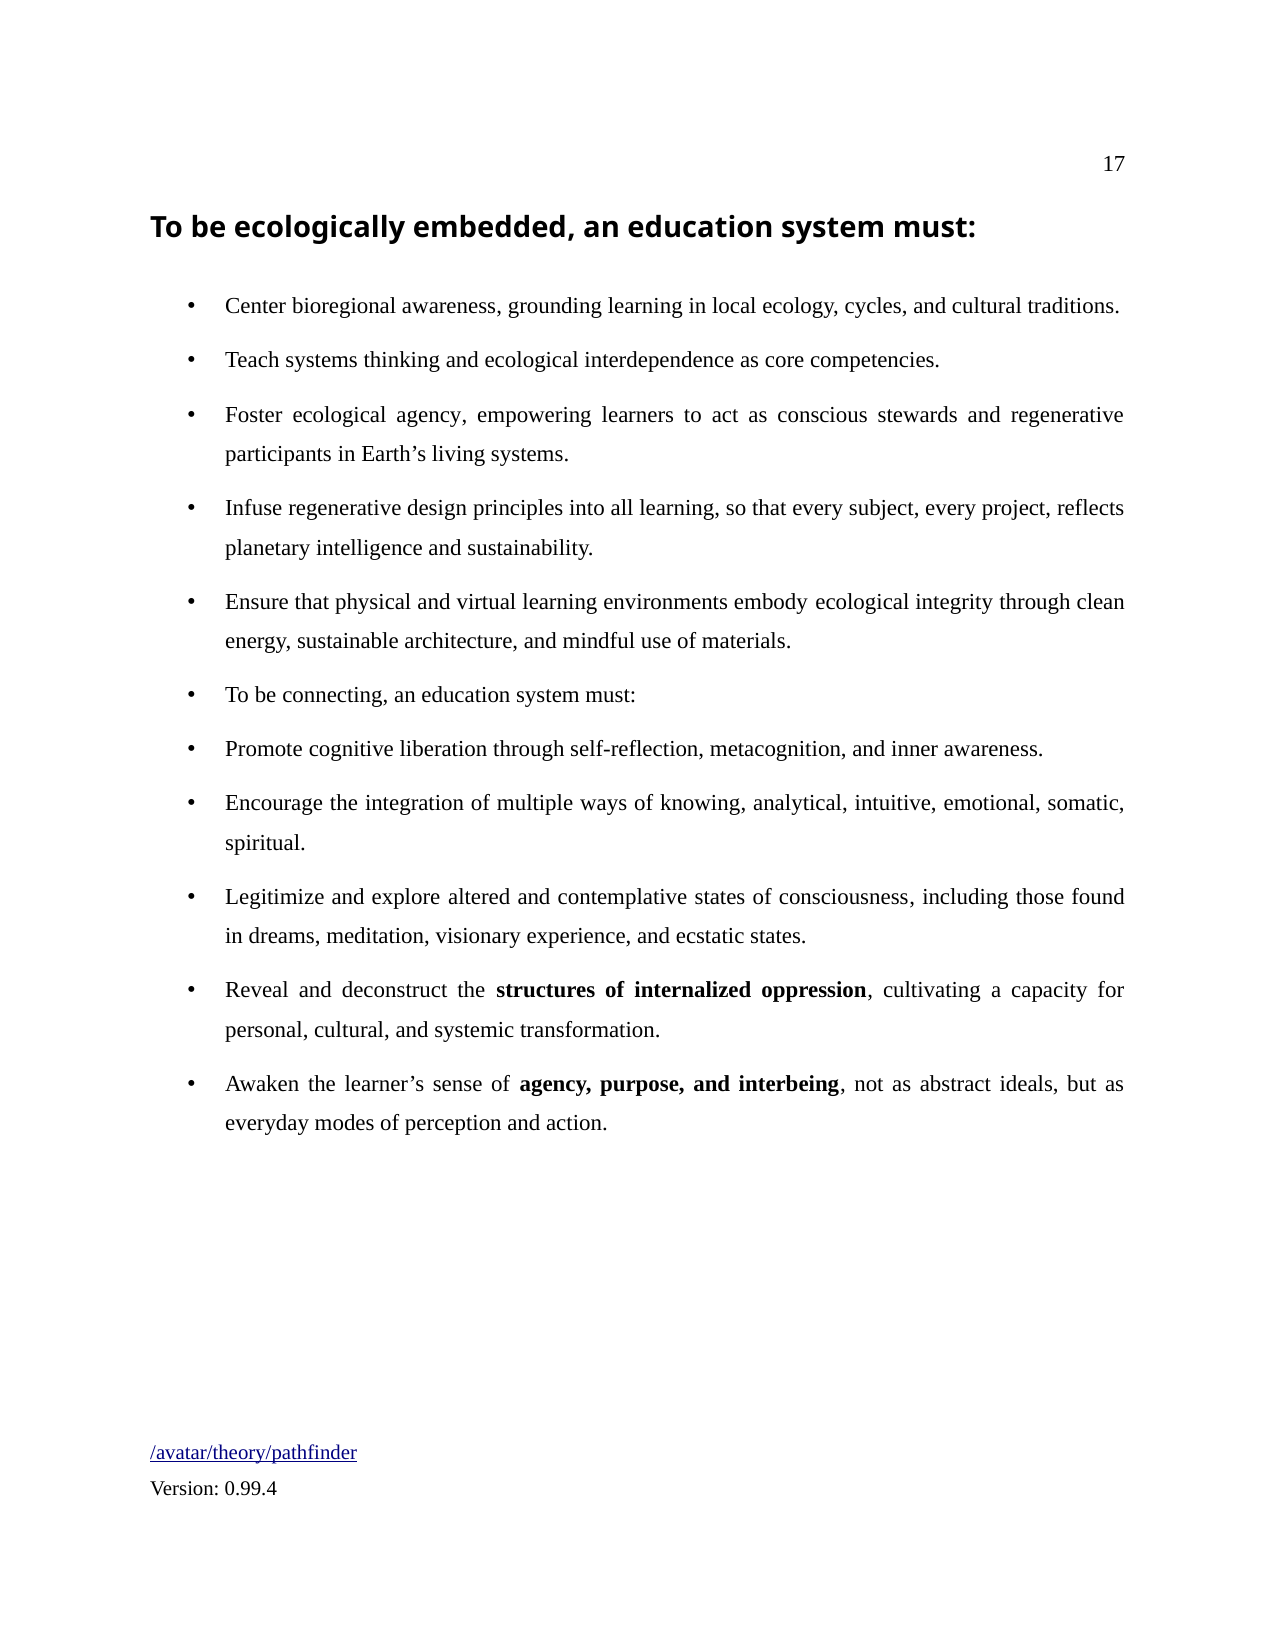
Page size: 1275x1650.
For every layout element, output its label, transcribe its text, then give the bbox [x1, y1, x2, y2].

list Promote cognitive liberation through self-reflection, metacognition, and inner awareness. [187, 735, 1125, 762]
list Center bioregional awareness, grounding learning in local ecology, cycles, and cultural traditions. [187, 292, 1125, 319]
list Legitimize and explore altered and contemplative states of consciousness, including those found in dreams, meditation, visionary experience, and ecstatic states. [187, 883, 1125, 949]
list Infuse regenerative design principles into all learning, so that every subject, every project, reflects planetary intelligence and sustainability. [187, 494, 1125, 560]
list Teach systems thinking and ecological interdependence as core competencies. [187, 347, 1125, 373]
list Reveal and deconstruct the structures of internalized oppression, cultivating a capacity for personal, cultural, and systemic transformation. [187, 976, 1125, 1042]
subtitle To be ecologically embedded, an education system must: [150, 206, 1125, 257]
list Foster ecological agency, empowering learners to act as conscious stewards and regenerative participants in Earth’s living systems. [187, 401, 1125, 466]
list To be connecting, an education system must: [187, 681, 1125, 708]
list Awaken the learner’s sense of agency, purpose, and interbeing, not as abstract ideals, but as everyday modes of perception and action. [187, 1070, 1125, 1136]
list Encourage the integration of multiple ways of knowing, analytical, intuitive, emotional, somatic, spiritual. [187, 789, 1125, 855]
list Ensure that physical and virtual learning environments embody ecological integrity through clean energy, sustainable architecture, and mindful use of materials. [187, 588, 1125, 653]
